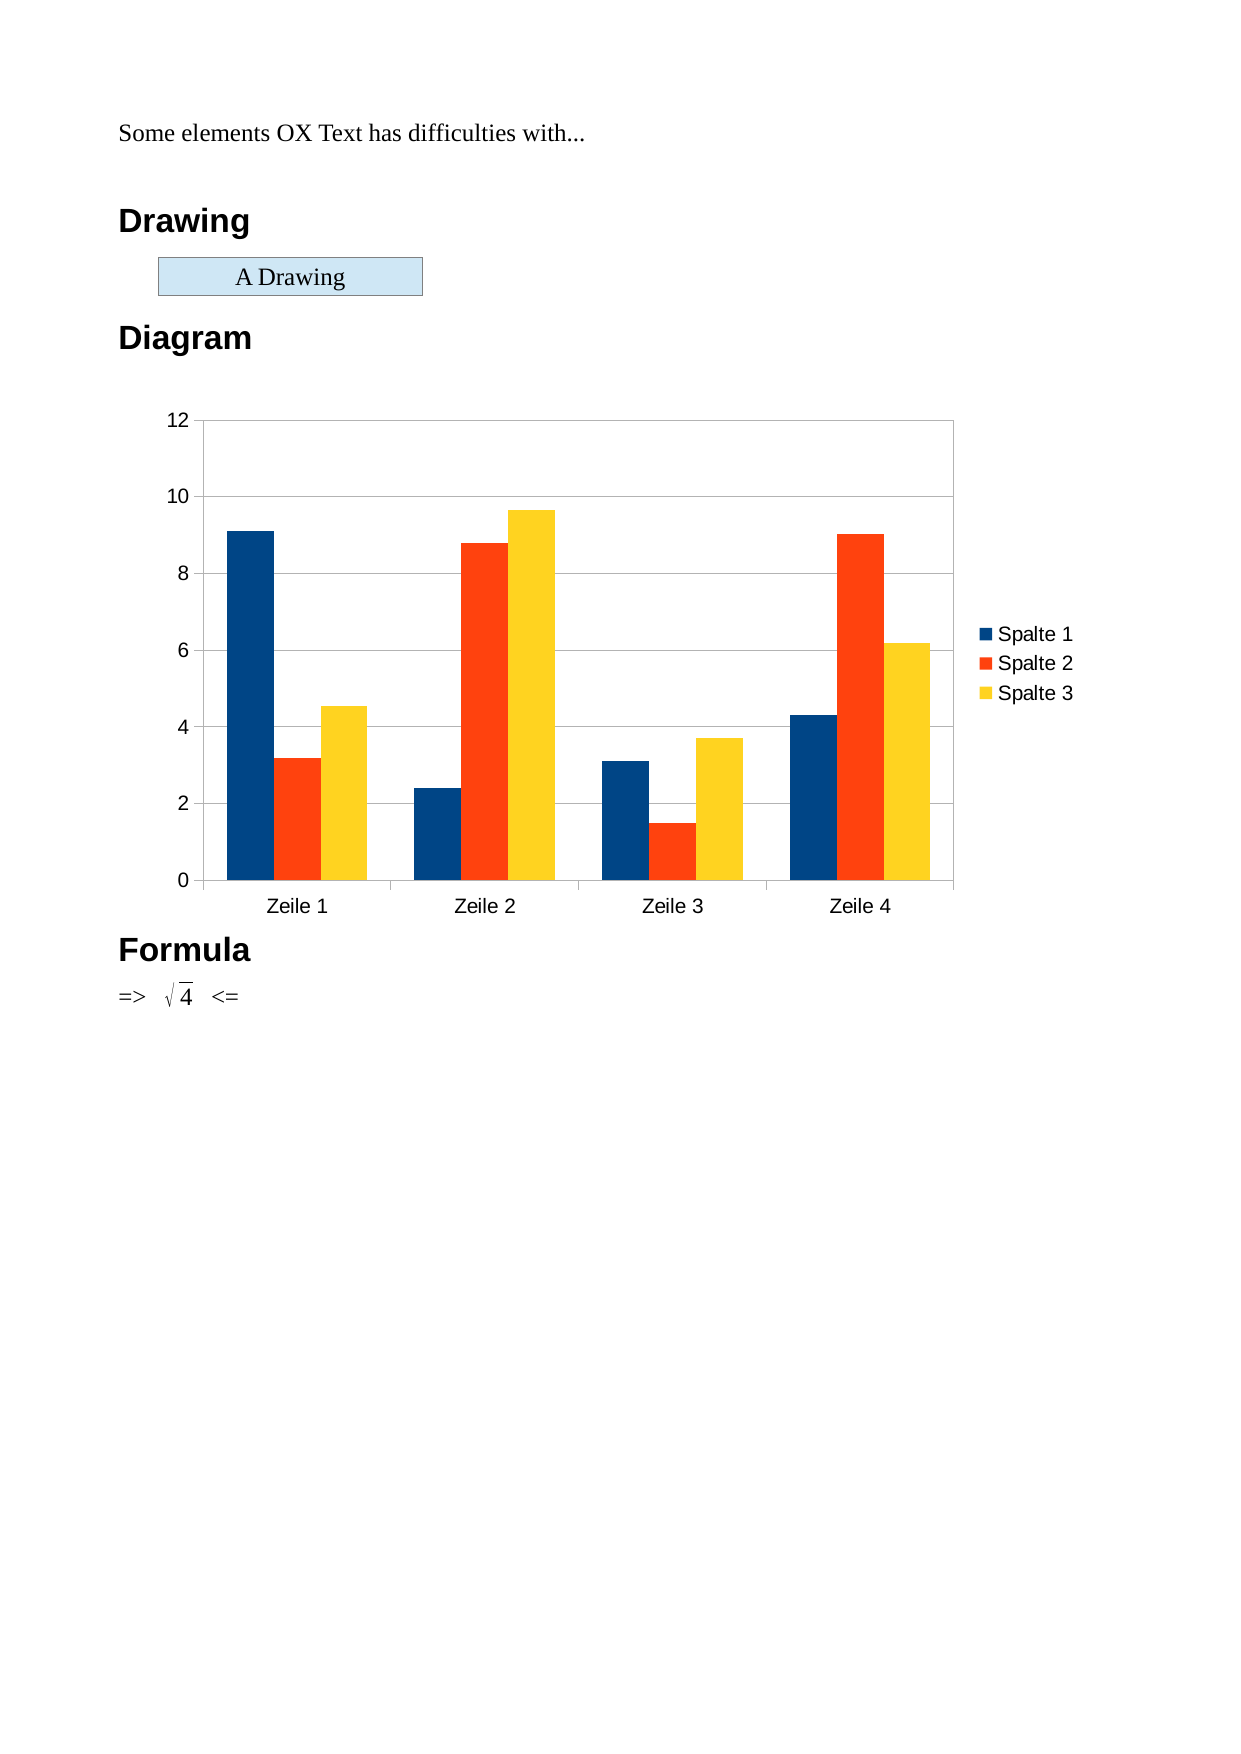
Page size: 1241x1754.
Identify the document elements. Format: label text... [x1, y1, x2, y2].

text Some elements OX Text has difficulties with... [118, 118, 1122, 147]
subtitle Diagram [118, 318, 1122, 357]
text =><= [118, 981, 1122, 1010]
subtitle Drawing [118, 201, 1122, 239]
subtitle Formula [118, 423, 1122, 968]
